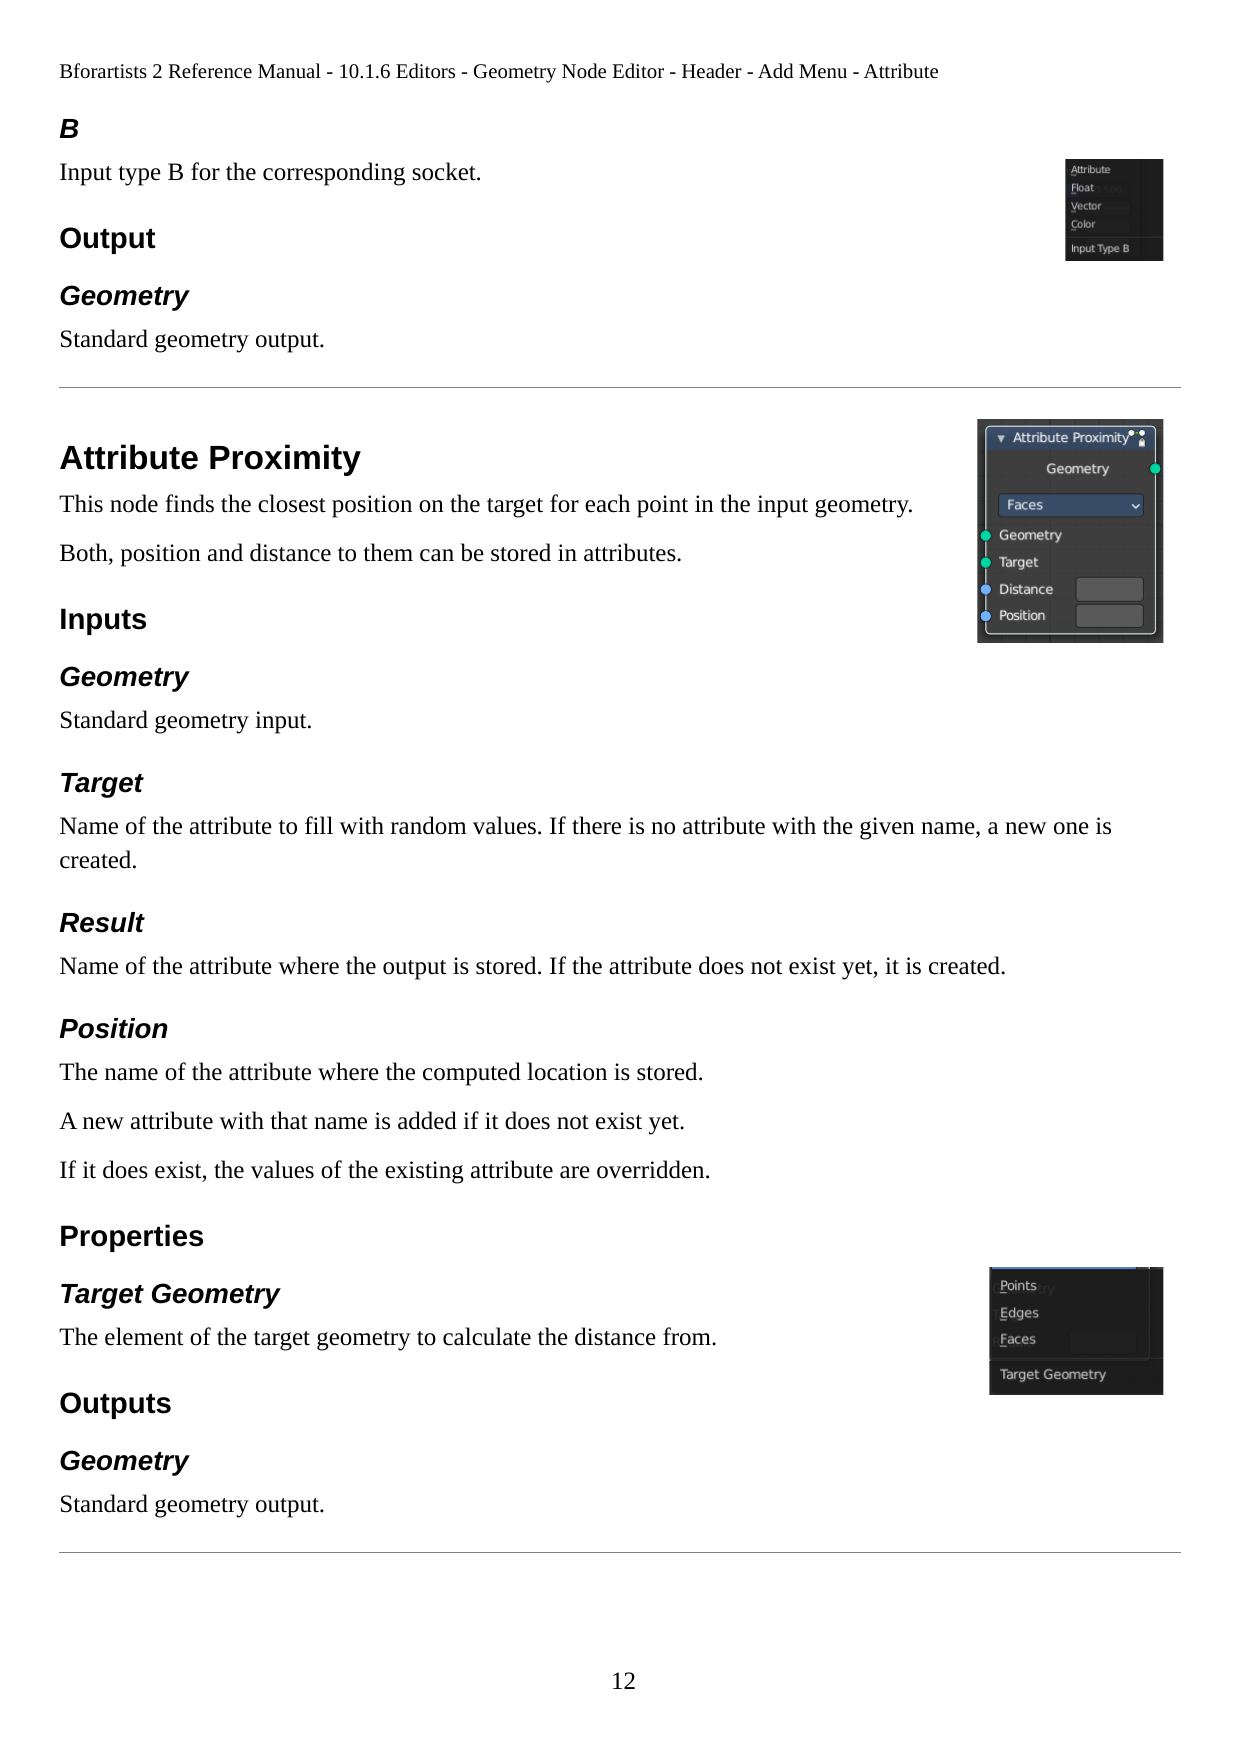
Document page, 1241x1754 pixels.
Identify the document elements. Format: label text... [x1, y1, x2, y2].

subtitle Attribute Proximity [59, 438, 977, 476]
subtitle [1164, 1278, 1181, 1309]
subtitle [1164, 221, 1181, 254]
text A new attribute with that name is added if it does not exist yet. [59, 1106, 1181, 1135]
subtitle Geometry [59, 660, 1181, 692]
text Name of the attribute where the output is stored. If the attribute does not exist yet, it is created. [59, 951, 1181, 980]
text The element of the target geometry to calculate the distance from. [59, 1322, 989, 1351]
subtitle Geometry [59, 1444, 1181, 1476]
text Standard geometry output. [59, 1489, 1181, 1517]
subtitle Outputs [59, 1386, 1181, 1419]
text Name of the attribute to fill with random values. If there is no attribute with the given name, a new one is created. [59, 811, 1181, 874]
subtitle Result [59, 907, 1181, 939]
picture [989, 1267, 1164, 1395]
text The name of the attribute where the computed location is stored. [59, 1057, 1181, 1086]
subtitle Output [59, 221, 1065, 254]
subtitle B [59, 113, 1181, 144]
subtitle Target Geometry [59, 1278, 989, 1309]
subtitle [1164, 602, 1181, 635]
text Both, position and distance to them can be stored in attributes. [59, 538, 977, 567]
text Input type B for the corresponding socket. [59, 157, 1181, 186]
text Standard geometry output. [59, 324, 1181, 352]
subtitle Inputs [59, 602, 977, 635]
subtitle Target [59, 766, 1181, 798]
picture [1065, 159, 1164, 261]
subtitle Geometry [59, 279, 1181, 311]
text Standard geometry input. [59, 705, 1181, 733]
text This node finds the closest position on the target for each point in the input geometry. [59, 489, 977, 518]
subtitle [1164, 438, 1181, 476]
subtitle Properties [59, 1219, 1181, 1253]
picture [977, 419, 1164, 643]
text If it does exist, the values of the existing attribute are overridden. [59, 1155, 1181, 1184]
subtitle Position [59, 1013, 1181, 1044]
